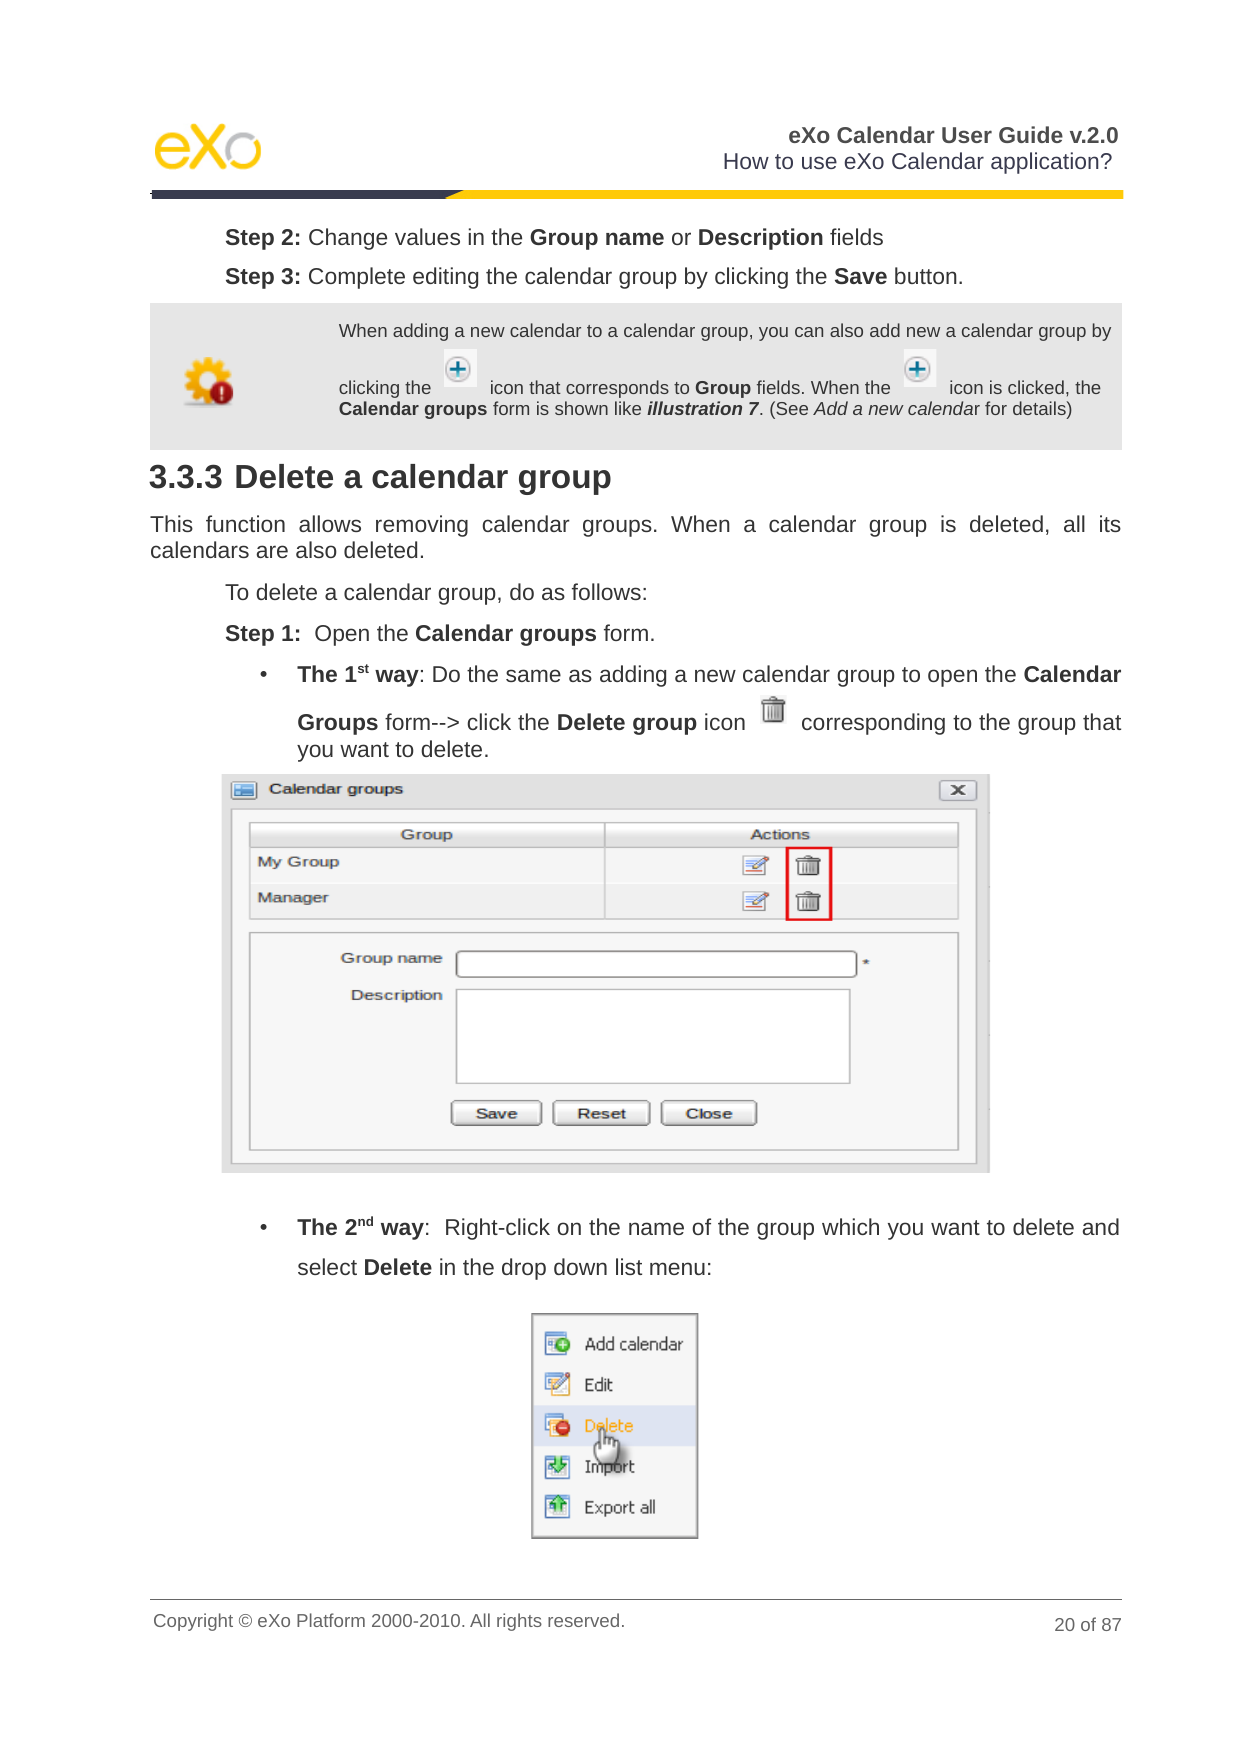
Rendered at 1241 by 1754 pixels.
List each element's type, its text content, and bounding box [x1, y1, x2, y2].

list Step 3: Complete editing the calendar group by clicking the Save button. [187, 263, 1122, 289]
picture [531, 1313, 699, 1539]
picture [444, 349, 477, 387]
picture [760, 695, 787, 724]
table_header When adding a new calendar to a calendar group, you can also add new a calendar group by clicking the icon that corresponds to Group fields. When the icon is clicked, the Calendar groups form is shown like illustration 7. (See Add a new calendar for details) [259, 303, 1122, 450]
picture [183, 357, 234, 408]
picture [221, 774, 991, 1173]
subtitle Delete a calendar group [148, 457, 1122, 496]
list To delete a calendar group, do as follows: [187, 579, 1122, 605]
list Step 2: Change values in the Group name or Description fields [187, 223, 1122, 250]
list Step 1: Open the Calendar groups form. [187, 620, 1122, 646]
list The 2nd way: Right-click on the name of the group which you want to delete and select Delete in the drop down list menu: [259, 1214, 1122, 1280]
picture [903, 349, 937, 387]
table_header [150, 303, 259, 450]
picture [155, 123, 262, 170]
list The 1st way: Do the same as adding a new calendar group to open the Calendar Groups form--> click the Delete group icon corresponding to the group that you want to delete. [259, 661, 1122, 762]
picture [151, 190, 1124, 199]
text This function allows removing calendar groups. When a calendar group is deleted, all its calendars are also deleted. [150, 511, 1122, 564]
